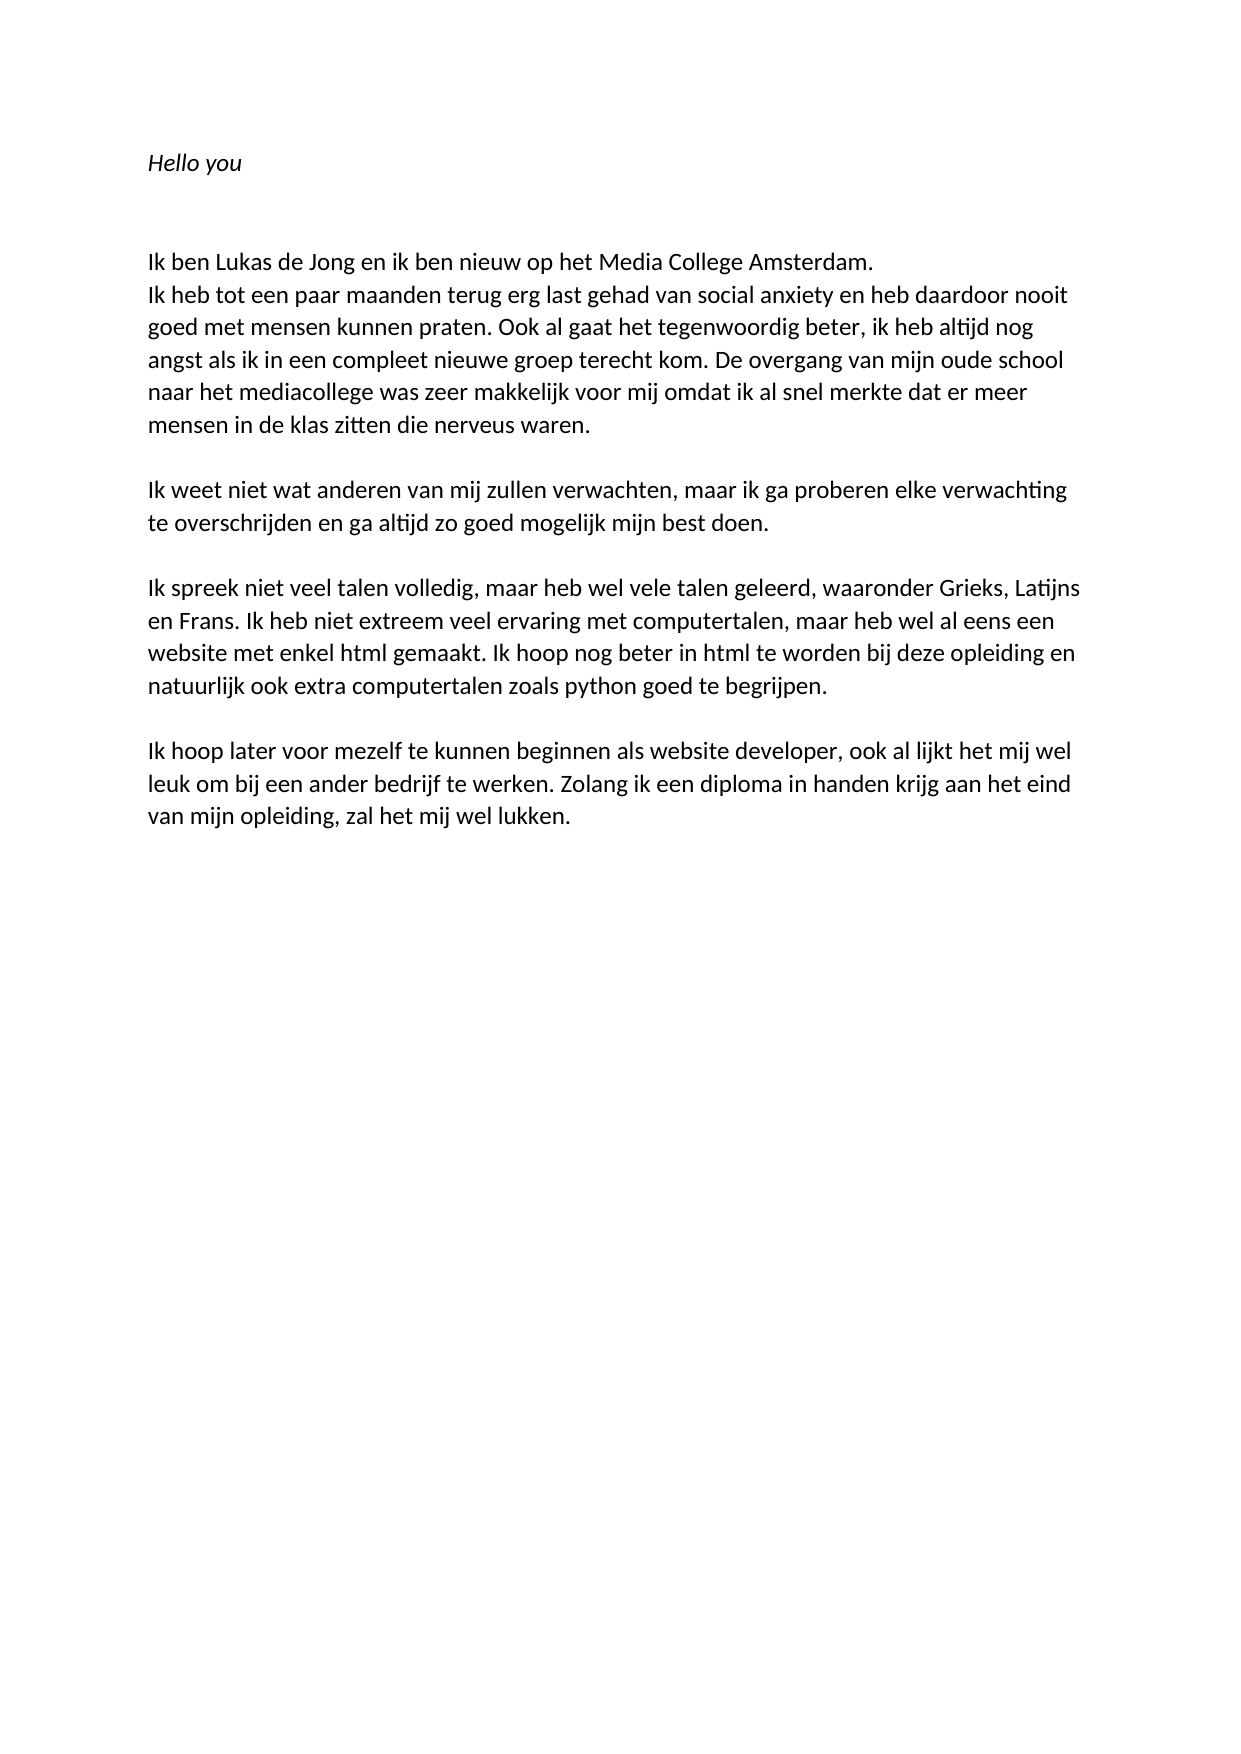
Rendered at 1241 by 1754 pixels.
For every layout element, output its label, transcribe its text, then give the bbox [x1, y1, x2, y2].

text Ik spreek niet veel talen volledig, maar heb wel vele talen geleerd, waaronder Grieks, Latijns en Frans. Ik heb niet extreem veel ervaring met computertalen, maar heb wel al eens een website met enkel html gemaakt. Ik hoop nog beter in html te worden bij deze opleiding en natuurlijk ook extra computertalen zoals python goed te begrijpen. [148, 572, 1093, 701]
text Ik hoop later voor mezelf te kunnen beginnen als website developer, ook al lijkt het mij wel leuk om bij een ander bedrijf te werken. Zolang ik een diploma in handen krijg aan het eind van mijn opleiding, zal het mij wel lukken. [148, 735, 1093, 831]
text Ik ben Lukas de Jong en ik ben nieuw op het Media College Amsterdam. [148, 246, 1093, 277]
text Hello you [148, 148, 1093, 178]
text Ik heb tot een paar maanden terug erg last gehad van social anxiety en heb daardoor nooit goed met mensen kunnen praten. Ook al gaat het tegenwoordig beter, ik heb altijd nog angst als ik in een compleet nieuwe groep terecht kom. De overgang van mijn oude school naar het mediacollege was zeer makkelijk voor mij omdat ik al snel merkte dat er meer mensen in de klas zitten die nerveus waren. [148, 279, 1093, 440]
text Ik weet niet wat anderen van mij zullen verwachten, maar ik ga proberen elke verwachting te overschrijden en ga altijd zo goed mogelijk mijn best doen. [148, 474, 1093, 537]
